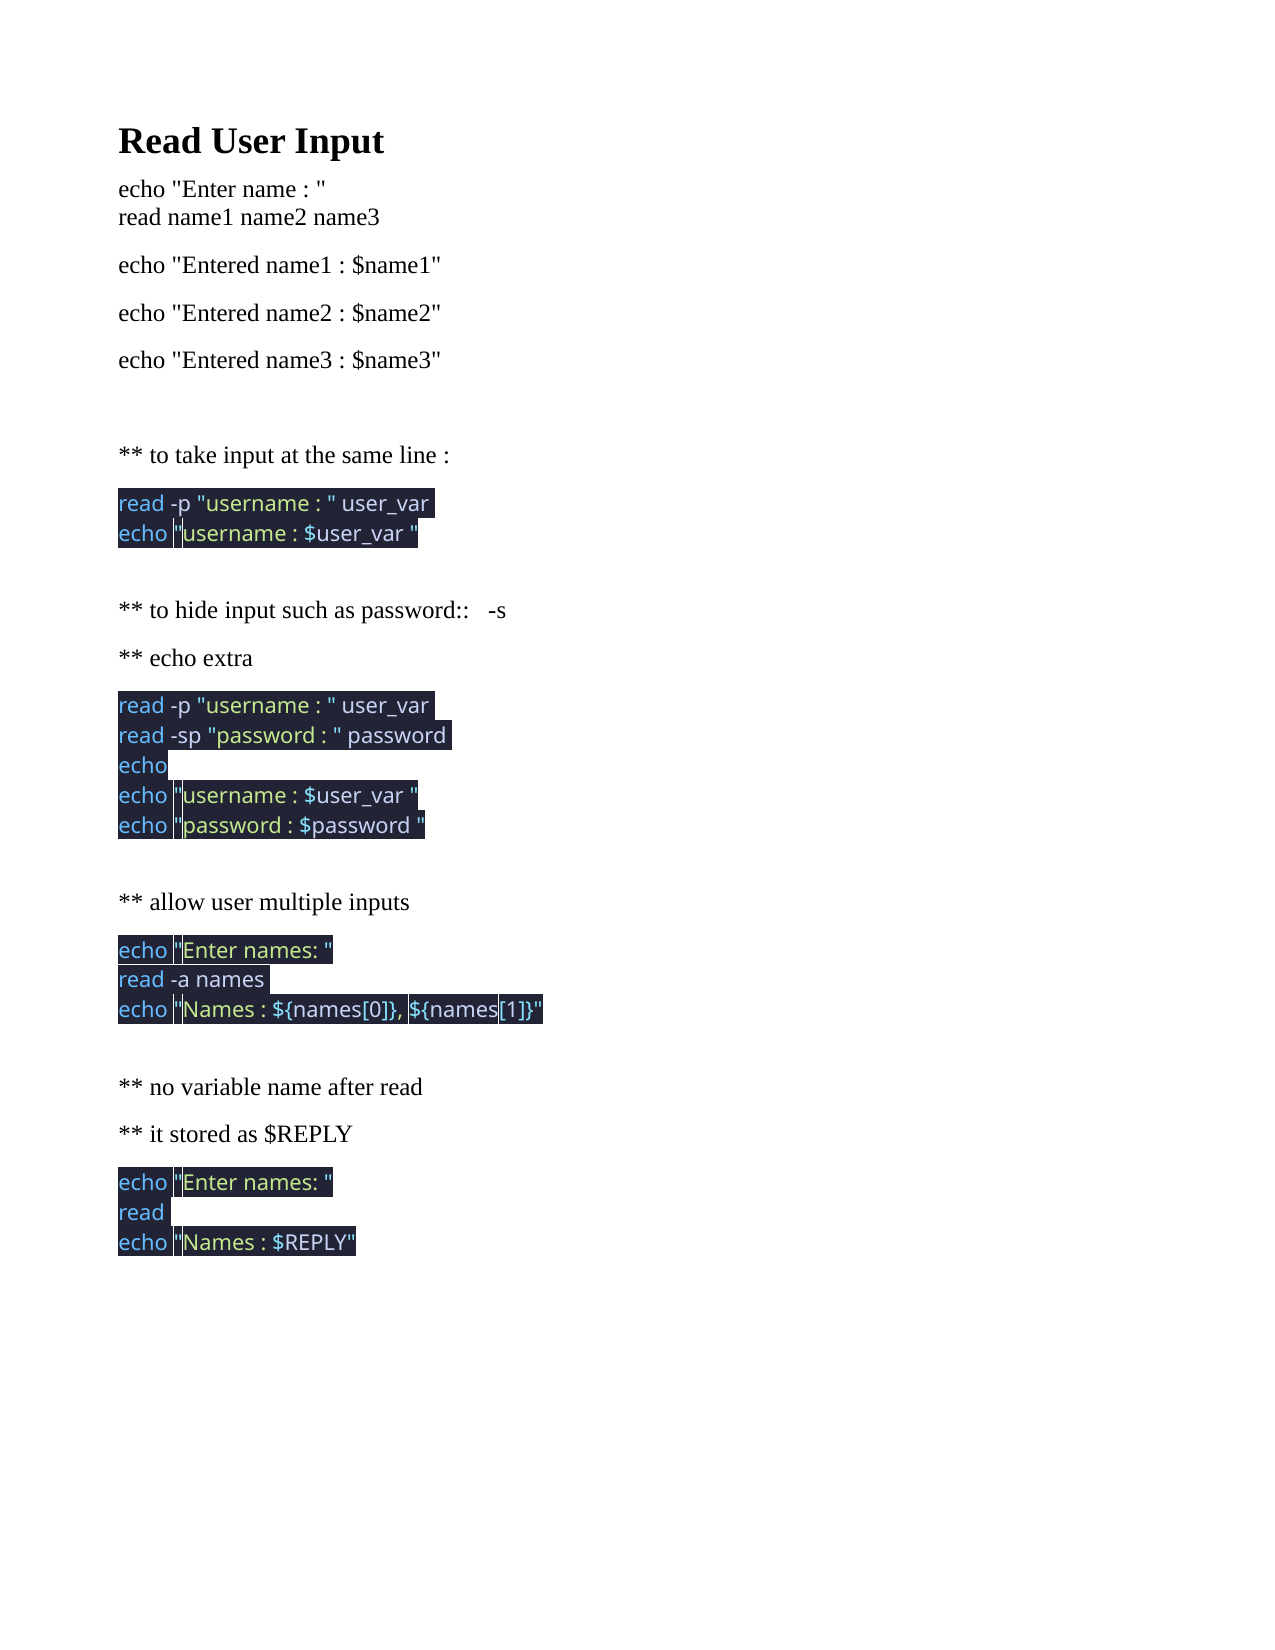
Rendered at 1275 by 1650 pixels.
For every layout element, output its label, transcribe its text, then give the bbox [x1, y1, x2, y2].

text echo "Entered name1 : $name1" [118, 250, 1157, 279]
text read -p "username : " user_var [118, 488, 1157, 518]
text echo "username : $user_var " [118, 780, 1157, 810]
text read -p "username : " user_var [118, 691, 1157, 720]
text echo "Names : ${names[0]}, ${names[1]}" [118, 994, 1157, 1024]
text echo "Enter names: " [118, 1167, 1157, 1197]
text ** allow user multiple inputs [118, 887, 1157, 916]
text ** it stored as $REPLY [118, 1119, 1157, 1148]
text echo "Entered name3 : $name3" [118, 345, 1157, 374]
text read -a names [118, 964, 1157, 994]
text echo "Enter name : " [118, 174, 1157, 202]
text ** to hide input such as password:: -s [118, 595, 1157, 624]
text ** no variable name after read [118, 1072, 1157, 1100]
text read -sp "password : " password [118, 720, 1157, 750]
text echo "Entered name2 : $name2" [118, 298, 1157, 326]
text echo "Enter names: " [118, 935, 1157, 964]
text echo "username : $user_var " [118, 518, 1157, 548]
subtitle Read User Input [118, 118, 1157, 161]
text read [118, 1197, 1157, 1226]
text ** echo extra [118, 643, 1157, 672]
text read name1 name2 name3 [118, 202, 1157, 231]
text echo [118, 750, 1157, 780]
text echo "Names : $REPLY" [118, 1226, 1157, 1256]
text echo "password : $password " [118, 810, 1157, 839]
text ** to take input at the same line : [118, 441, 1157, 469]
